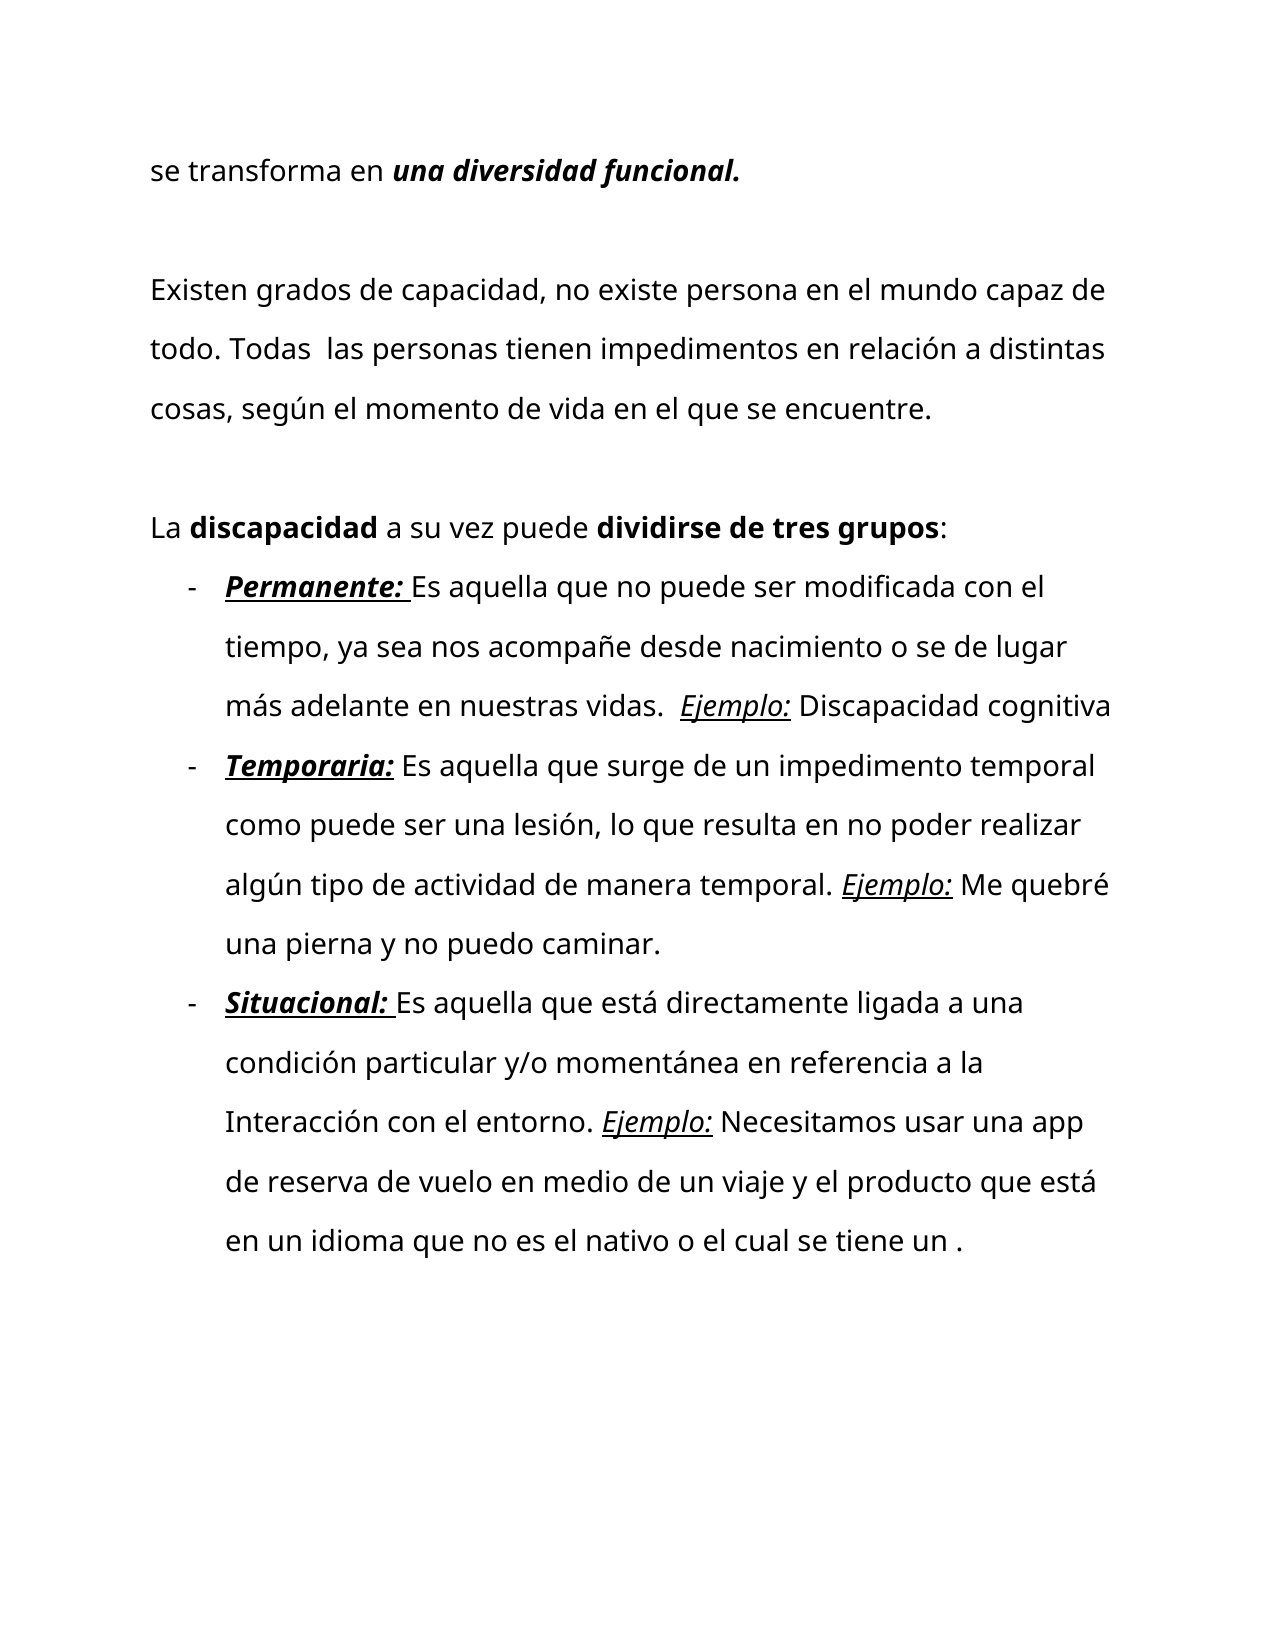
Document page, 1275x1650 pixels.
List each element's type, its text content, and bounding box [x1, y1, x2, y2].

list Permanente: Es aquella que no puede ser modificada con el tiempo, ya sea nos acompañe desde nacimiento o se de lugar más adelante en nuestras vidas. Ejemplo: Discapacidad cognitiva [187, 566, 1125, 725]
list Situacional: Es aquella que está directamente ligada a una condición particular y/o momentánea en referencia a la Interacción con el entorno. Ejemplo: Necesitamos usar una app de reserva de vuelo en medio de un viaje y el producto que está en un idioma que no es el nativo o el cual se tiene un . [187, 983, 1125, 1260]
list Temporaria: Es aquella que surge de un impedimento temporal como puede ser una lesión, lo que resulta en no poder realizar algún tipo de actividad de manera temporal. Ejemplo: Me quebré una pierna y no puedo caminar. [187, 745, 1125, 963]
text La discapacidad a su vez puede dividirse de tres grupos: [150, 507, 1125, 547]
text Existen grados de capacidad, no existe persona en el mundo capaz de todo. Todas las personas tienen impedimentos en relación a distintas cosas, según el momento de vida en el que se encuentre. [150, 269, 1125, 428]
text se transforma en una diversidad funcional. [150, 150, 1125, 190]
